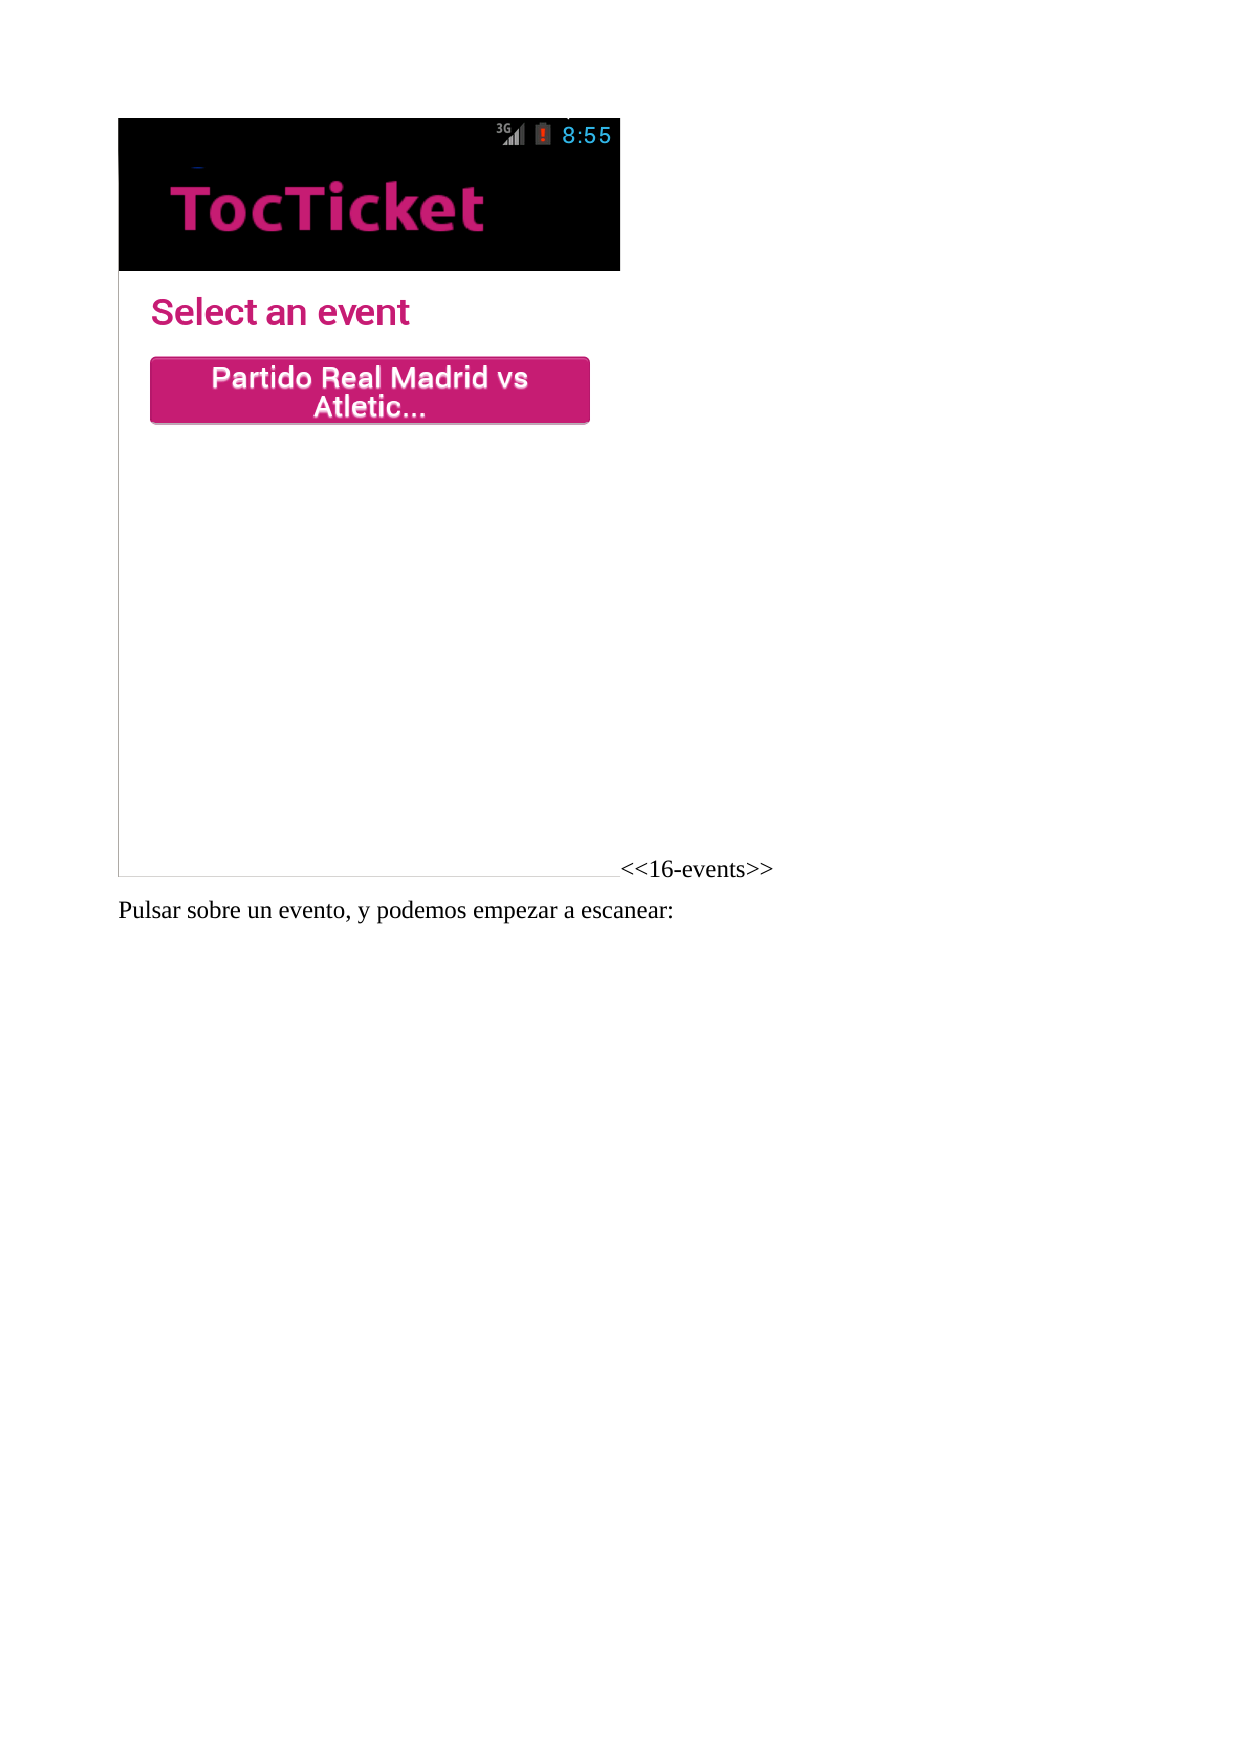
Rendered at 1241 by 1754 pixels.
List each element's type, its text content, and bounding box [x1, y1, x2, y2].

picture [118, 118, 621, 877]
text Pulsar sobre un evento, y podemos empezar a escanear: [118, 895, 1122, 924]
text <<16-events>> [118, 118, 1122, 882]
